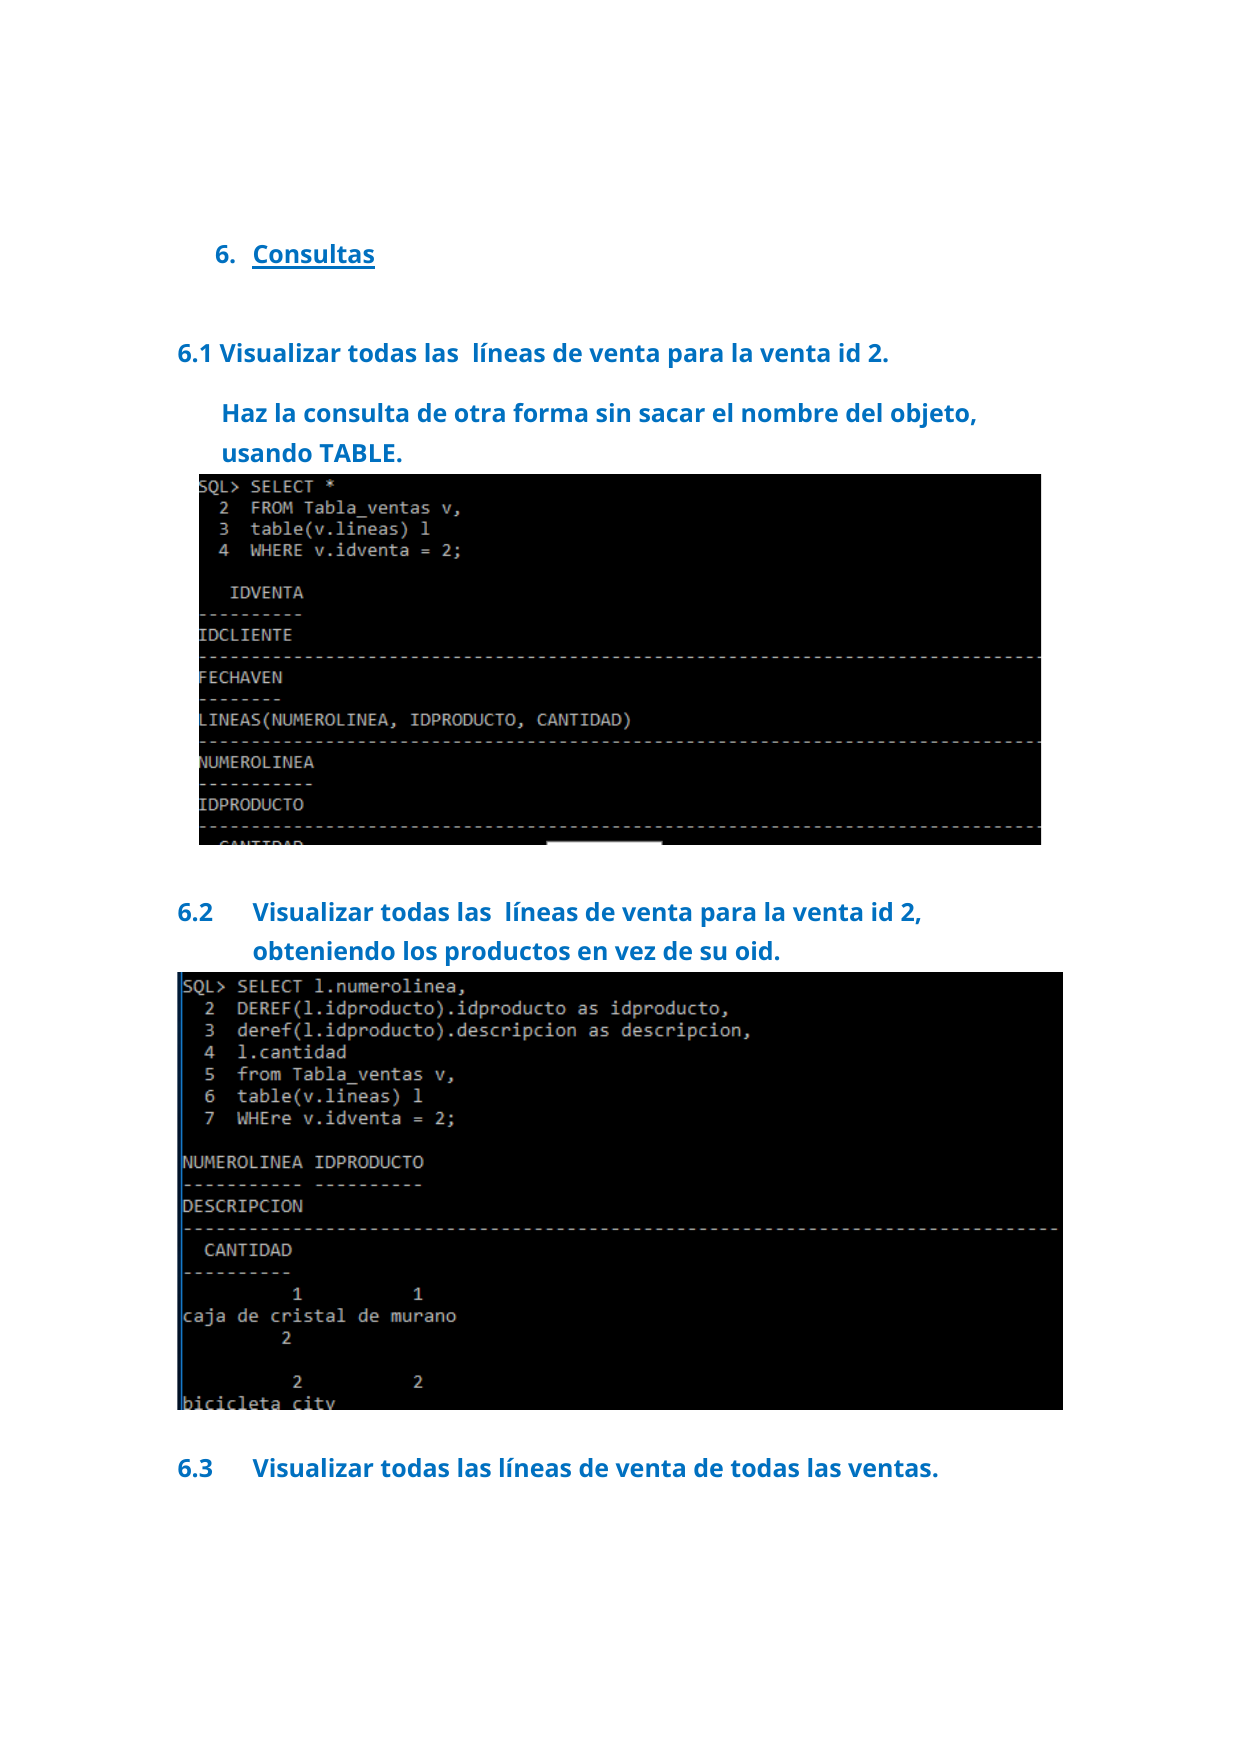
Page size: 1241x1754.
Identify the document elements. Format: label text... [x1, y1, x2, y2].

list Consultas [215, 237, 1063, 271]
list Visualizar todas las líneas de venta para la venta id 2, obteniendo los productos en vez de su oid. [177, 894, 1063, 968]
list Visualizar todas las líneas de venta de todas las ventas. [177, 1451, 1063, 1485]
list Haz la consulta de otra forma sin sacar el nombre del objeto, usando TABLE. [221, 396, 1063, 469]
text 6.1 Visualizar todas las líneas de venta para la venta id 2. [177, 336, 1063, 370]
picture [199, 474, 1042, 845]
picture [177, 972, 1063, 1410]
